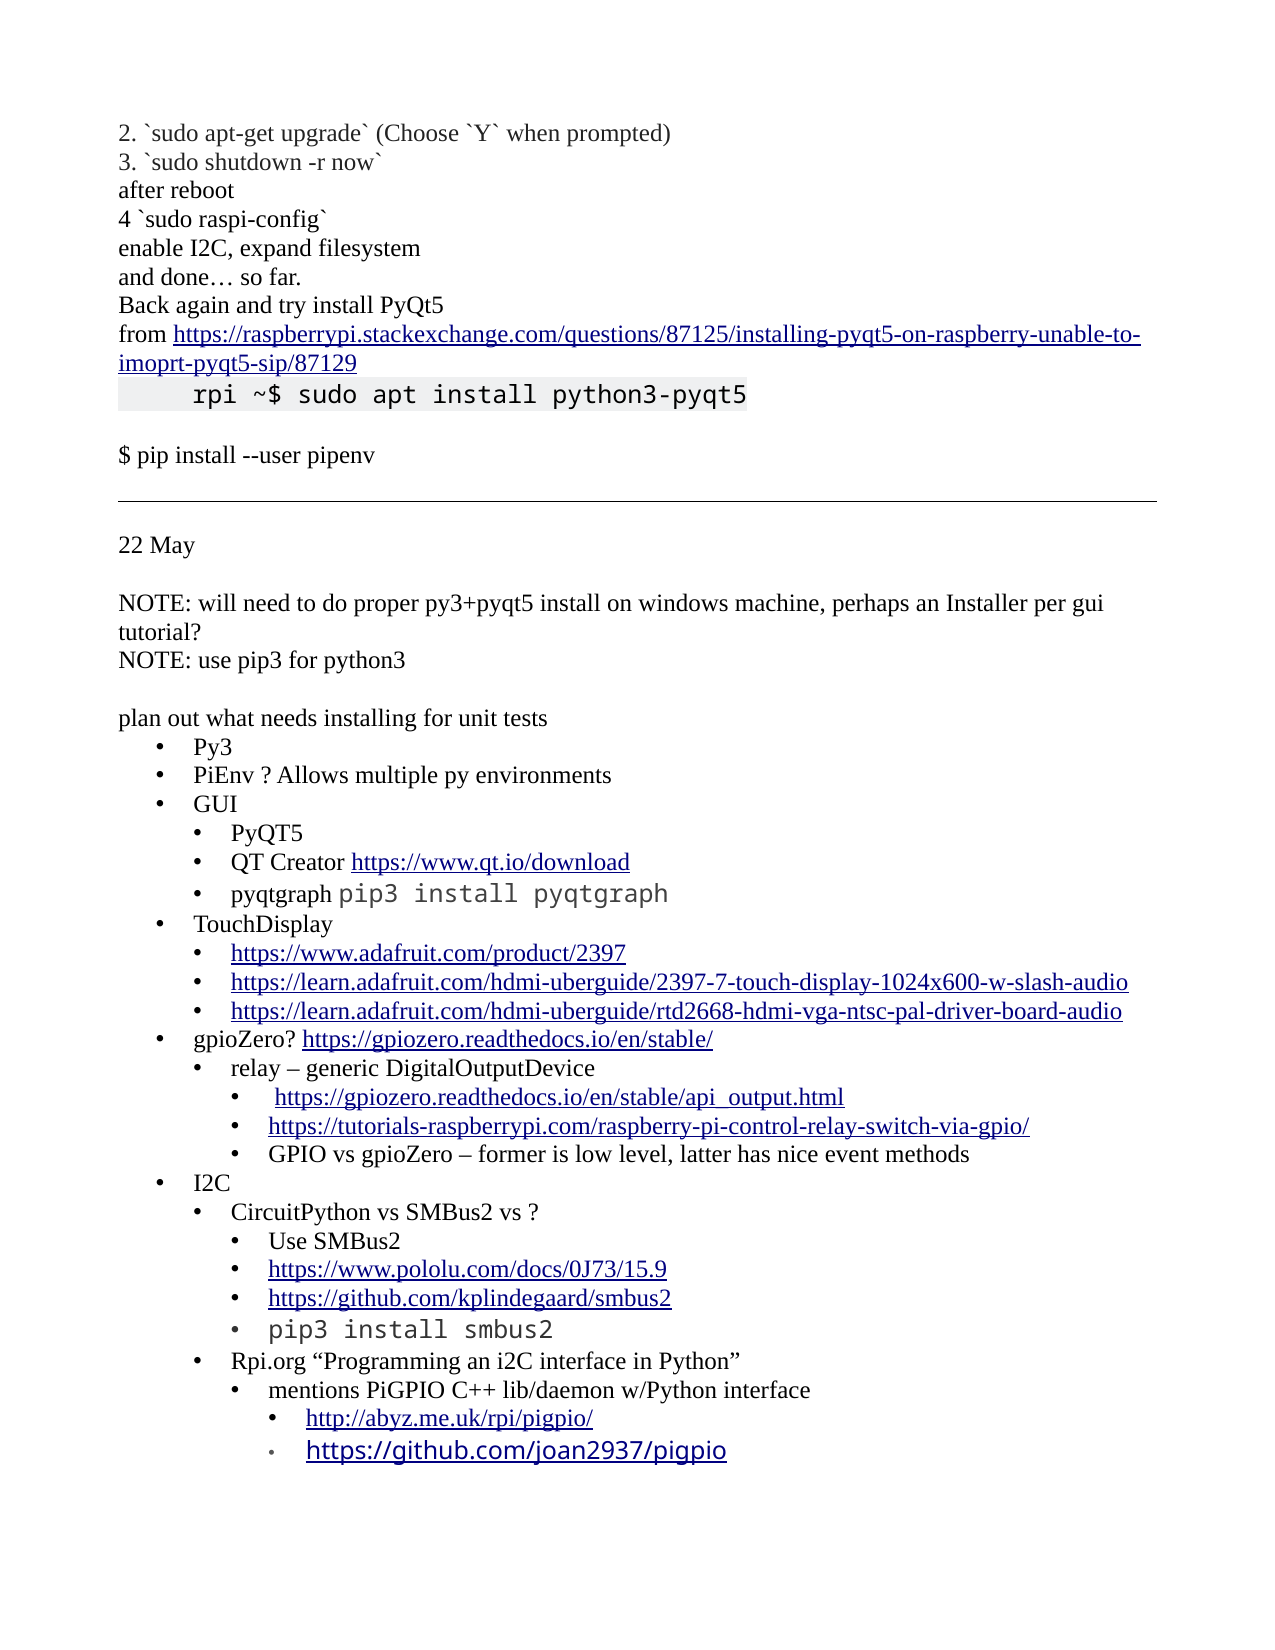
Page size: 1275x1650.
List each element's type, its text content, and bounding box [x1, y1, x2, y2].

text plan out what needs installing for unit tests [118, 703, 1157, 732]
list https://github.com/joan2937/pigpio [268, 1432, 1157, 1466]
list pip3 install smbus2 [231, 1312, 1157, 1346]
text rpi ~$ sudo apt install python3-pyqt5 [118, 377, 1157, 411]
text 22 May [118, 530, 1157, 559]
list https://learn.adafruit.com/hdmi-uberguide/2397-7-touch-display-1024x600-w-slash-audio [193, 967, 1157, 996]
text after reboot [118, 176, 1157, 204]
text enable I2C, expand filesystem [118, 233, 1157, 262]
list CircuitPython vs SMBus2 vs ? [193, 1197, 1157, 1226]
list TouchDisplay [156, 909, 1157, 938]
text NOTE: use pip3 for python3 [118, 645, 1157, 674]
list Rpi.org “Programming an i2C interface in Python” [193, 1346, 1157, 1375]
text $ pip install --user pipenv [118, 440, 1157, 468]
list Use SMBus2 [231, 1226, 1157, 1254]
list I2C [156, 1168, 1157, 1197]
list https://www.adafruit.com/product/2397 [193, 938, 1157, 967]
list https://learn.adafruit.com/hdmi-uberguide/rtd2668-hdmi-vga-ntsc-pal-driver-board-audio [193, 996, 1157, 1024]
list https://tutorials-raspberrypi.com/raspberry-pi-control-relay-switch-via-gpio/ [231, 1111, 1157, 1139]
list https://gpiozero.readthedocs.io/en/stable/api_output.html [231, 1082, 1157, 1111]
text 3. `sudo shutdown -r now` [118, 147, 1157, 176]
list https://github.com/kplindegaard/smbus2 [231, 1283, 1157, 1312]
text Back again and try install PyQt5 [118, 291, 1157, 319]
text from https://raspberrypi.stackexchange.com/questions/87125/installing-pyqt5-on-raspberry-unable-to-imoprt-pyqt5-sip/87129 [118, 319, 1157, 377]
list gpioZero? https://gpiozero.readthedocs.io/en/stable/ [156, 1024, 1157, 1053]
list Py3 [156, 732, 1157, 760]
text 2. `sudo apt-get upgrade` (Choose `Y` when prompted) [118, 118, 1157, 147]
text and done… so far. [118, 262, 1157, 291]
list pyqtgraph pip3 install pyqtgraph [193, 875, 1157, 909]
list https://www.pololu.com/docs/0J73/15.9 [231, 1254, 1157, 1283]
list PiEnv ? Allows multiple py environments [156, 760, 1157, 789]
list relay – generic DigitalOutputDevice [193, 1053, 1157, 1082]
text 4 `sudo raspi-config` [118, 204, 1157, 233]
list QT Creator https://www.qt.io/download [193, 847, 1157, 875]
list GUI [156, 789, 1157, 818]
list http://abyz.me.uk/rpi/pigpio/ [268, 1403, 1157, 1432]
list mentions PiGPIO C++ lib/daemon w/Python interface [231, 1375, 1157, 1403]
list PyQT5 [193, 818, 1157, 847]
list GPIO vs gpioZero – former is low level, latter has nice event methods [231, 1139, 1157, 1168]
text NOTE: will need to do proper py3+pyqt5 install on windows machine, perhaps an Installer per gui tutorial? [118, 588, 1157, 645]
